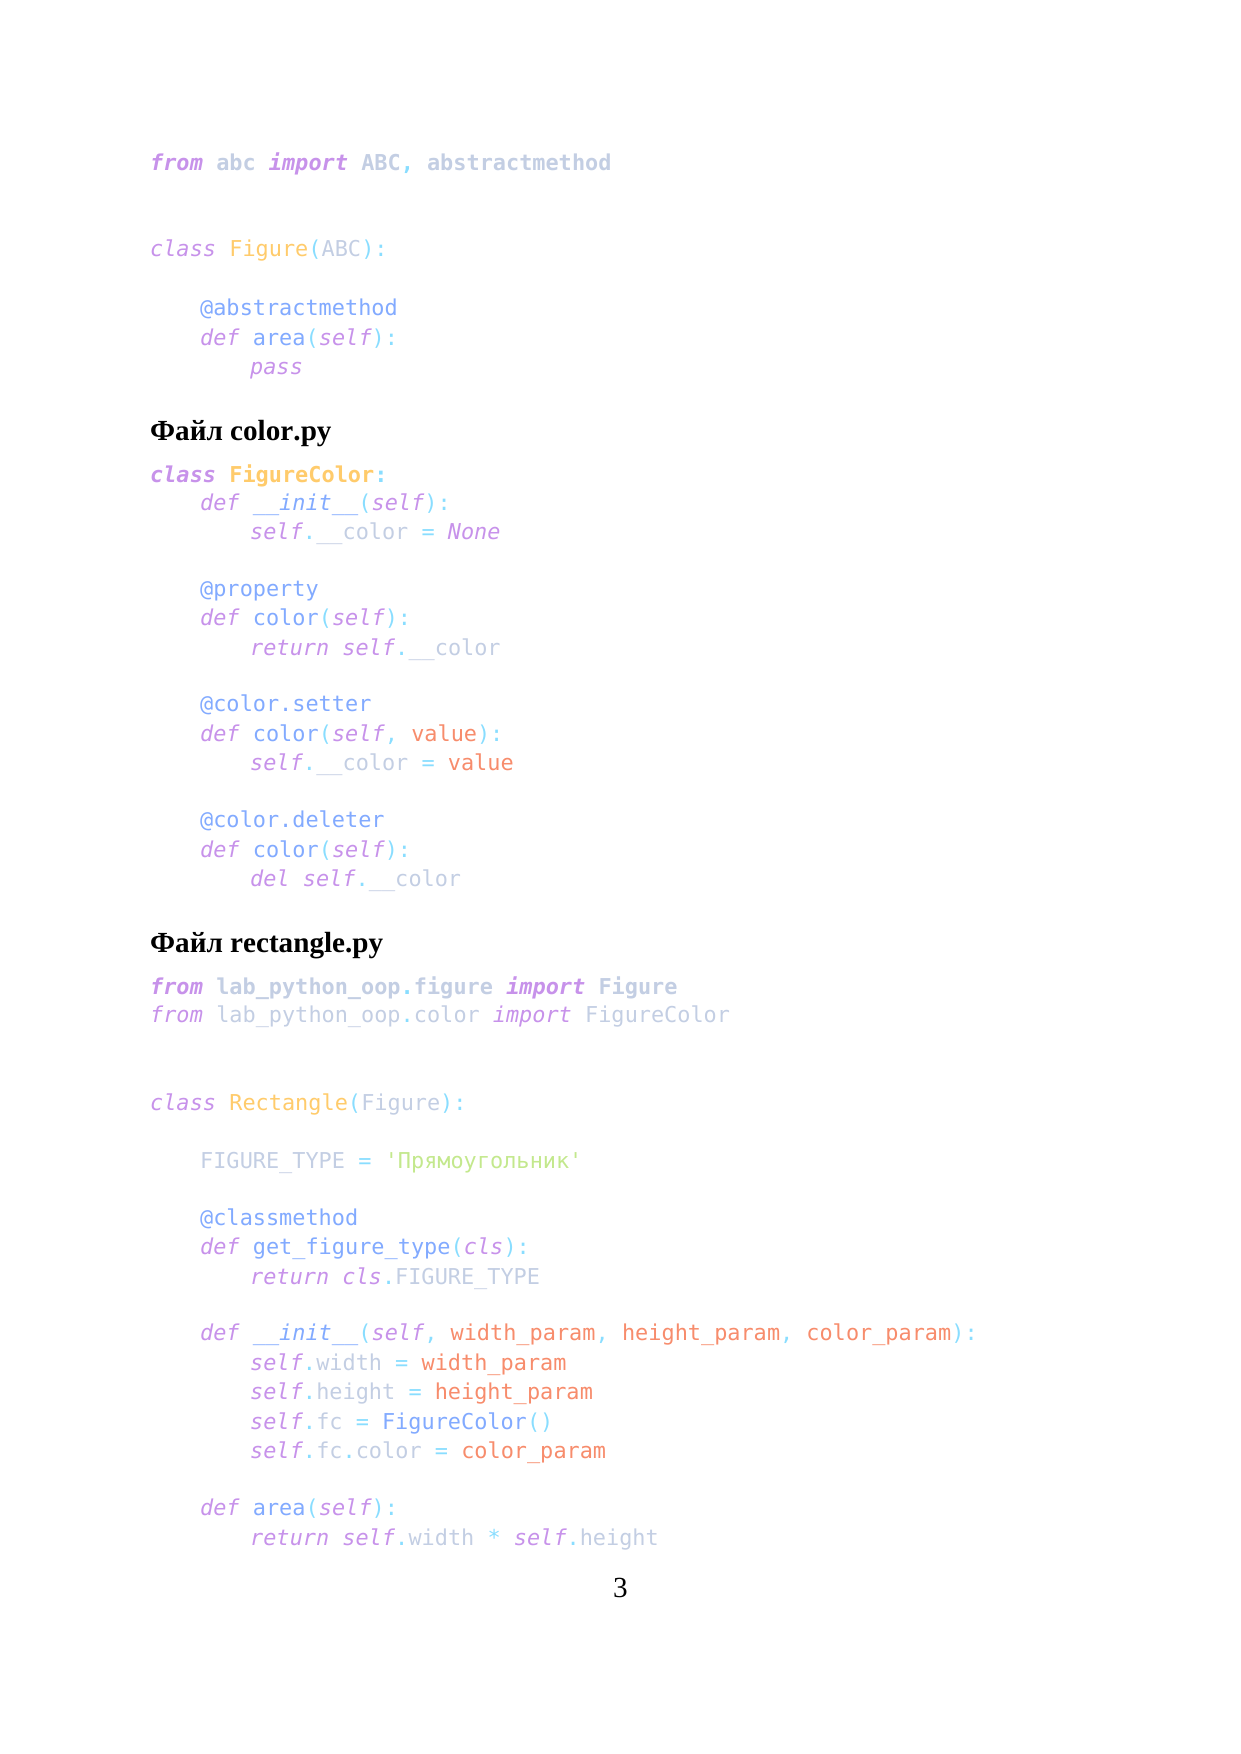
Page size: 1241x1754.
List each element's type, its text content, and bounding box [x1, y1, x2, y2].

text def __init__(self, width_param, height_param, color_param): [150, 1321, 1090, 1346]
text Файл color.py [150, 413, 1090, 447]
text self.__color = None [150, 519, 1090, 545]
text def color(self): [150, 605, 1090, 631]
text self.fc.color = color_param [150, 1438, 1090, 1464]
text def get_figure_type(cls): [150, 1234, 1090, 1260]
text @color.setter [150, 692, 1090, 717]
text FIGURE_TYPE = 'Прямоугольник' [150, 1148, 1090, 1174]
text return cls.FIGURE_TYPE [150, 1264, 1090, 1289]
text from lab_python_oop.color import FigureColor [150, 1002, 1090, 1027]
text del self.__color [150, 866, 1090, 892]
text self.__color = value [150, 751, 1090, 776]
text @abstractmethod [150, 295, 1090, 321]
text class Rectangle(Figure): [150, 1090, 1090, 1115]
text @classmethod [150, 1205, 1090, 1230]
text def area(self): [150, 1495, 1090, 1521]
text from abc import ABC, abstractmethod [150, 150, 1090, 176]
text self.width = width_param [150, 1350, 1090, 1376]
text return self.__color [150, 635, 1090, 660]
text Файл rectangle.py [150, 925, 1090, 959]
text pass [150, 354, 1090, 379]
text return self.width * self.height [150, 1524, 1090, 1550]
text self.fc = FigureColor() [150, 1409, 1090, 1434]
text def __init__(self): [150, 490, 1090, 515]
text from lab_python_oop.figure import Figure [150, 974, 1090, 999]
text def color(self): [150, 837, 1090, 862]
text @property [150, 576, 1090, 601]
text def color(self, value): [150, 721, 1090, 747]
text @color.deleter [150, 807, 1090, 833]
text def area(self): [150, 324, 1090, 350]
text self.height = height_param [150, 1379, 1090, 1405]
text class FigureColor: [150, 462, 1090, 487]
text class Figure(ABC): [150, 237, 1090, 262]
